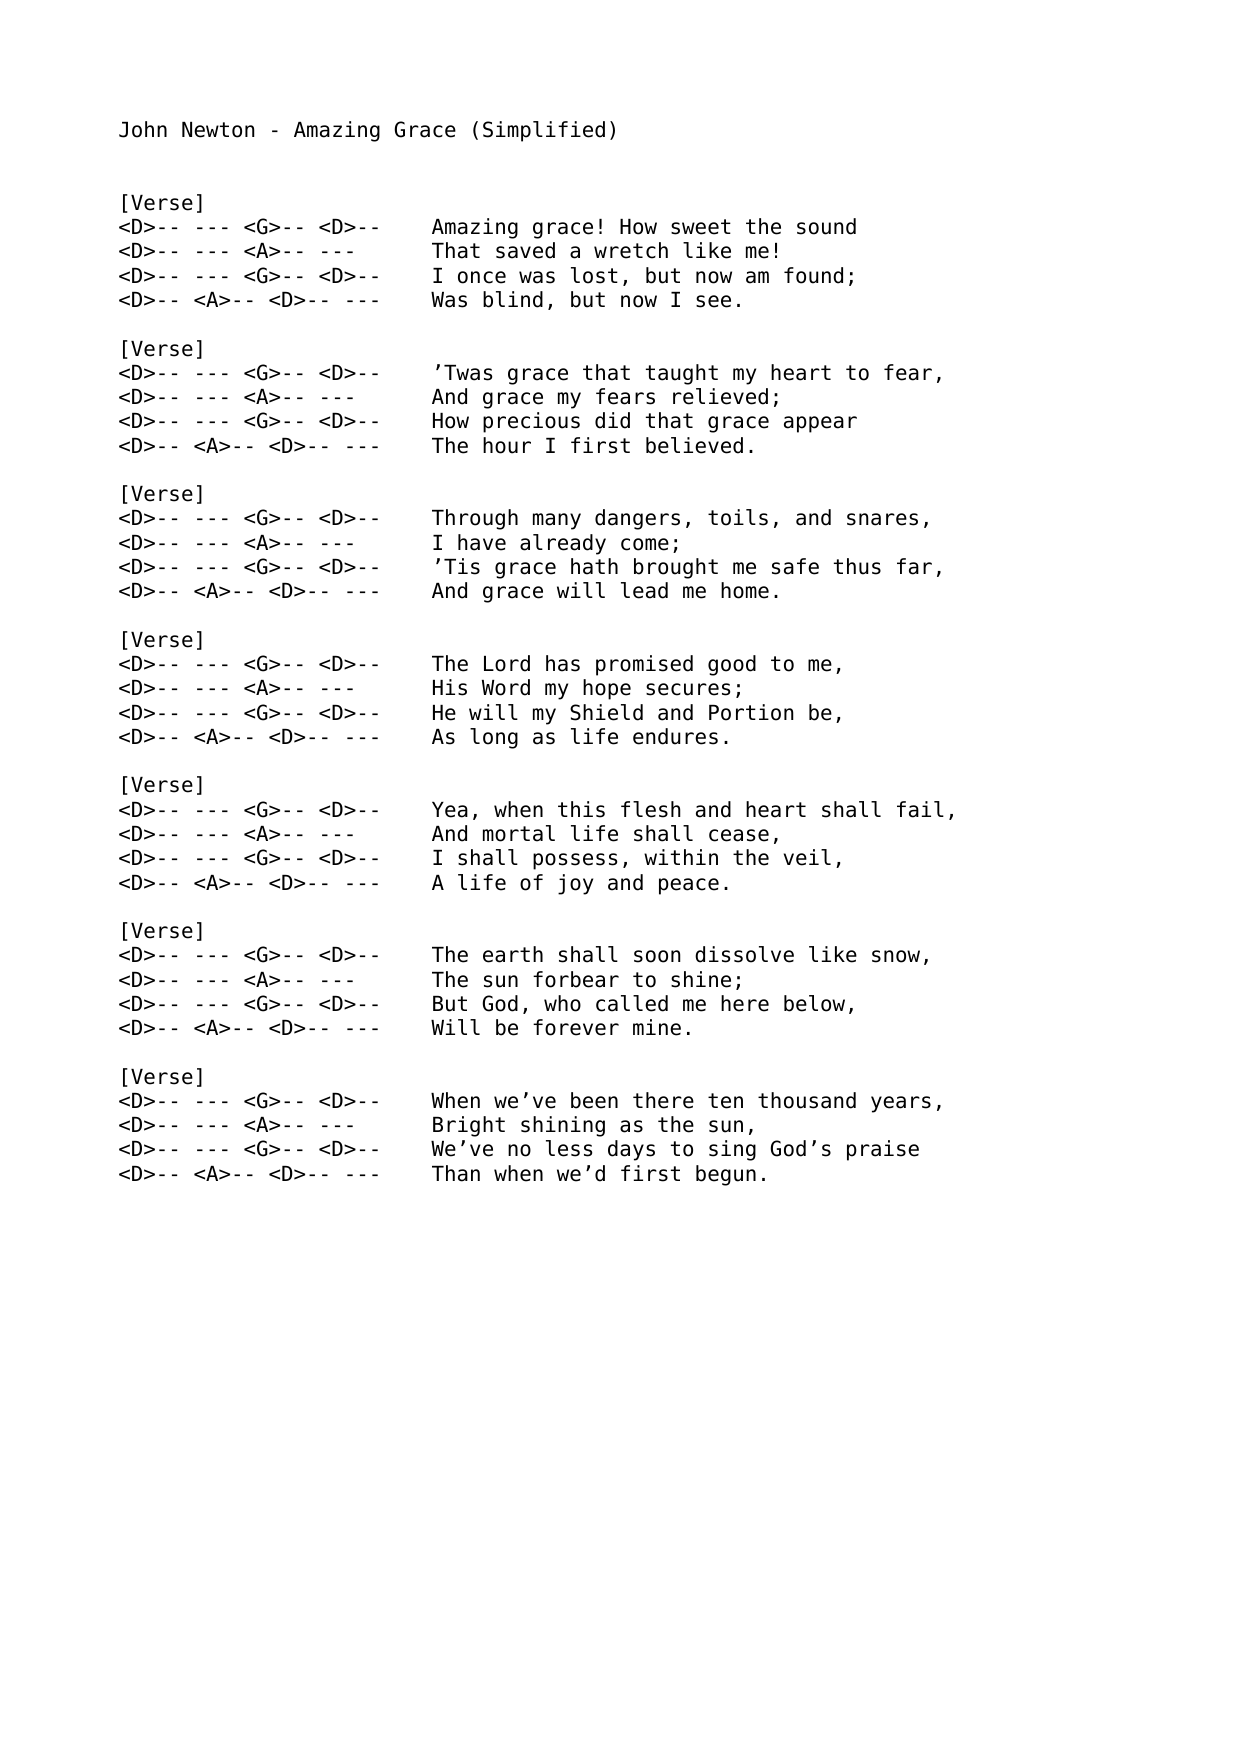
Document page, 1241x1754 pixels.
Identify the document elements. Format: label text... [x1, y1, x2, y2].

text [Verse] [118, 628, 1122, 652]
text <D>-- <A>-- <D>-- --- The hour I first believed. [118, 434, 1122, 458]
text <D>-- <A>-- <D>-- --- A life of joy and peace. [118, 871, 1122, 895]
text <D>-- --- <G>-- <D>-- He will my Shield and Portion be, [118, 701, 1122, 725]
text <D>-- <A>-- <D>-- --- Was blind, but now I see. [118, 288, 1122, 312]
text <D>-- --- <G>-- <D>-- But God, who called me here below, [118, 992, 1122, 1016]
text [Verse] [118, 482, 1122, 506]
text <D>-- --- <G>-- <D>-- I shall possess, within the veil, [118, 846, 1122, 871]
text <D>-- --- <A>-- --- And mortal life shall cease, [118, 822, 1122, 846]
text <D>-- --- <G>-- <D>-- ’Twas grace that taught my heart to fear, [118, 361, 1122, 385]
text [Verse] [118, 773, 1122, 798]
text <D>-- <A>-- <D>-- --- And grace will lead me home. [118, 579, 1122, 603]
text <D>-- --- <A>-- --- That saved a wretch like me! [118, 239, 1122, 264]
text <D>-- --- <G>-- <D>-- Yea, when this flesh and heart shall fail, [118, 798, 1122, 822]
text <D>-- <A>-- <D>-- --- Will be forever mine. [118, 1016, 1122, 1040]
text <D>-- <A>-- <D>-- --- Than when we’d first begun. [118, 1162, 1122, 1186]
text <D>-- --- <G>-- <D>-- ’Tis grace hath brought me safe thus far, [118, 555, 1122, 579]
text John Newton - Amazing Grace (Simplified) [118, 118, 1122, 142]
text <D>-- --- <A>-- --- His Word my hope secures; [118, 676, 1122, 701]
text <D>-- --- <G>-- <D>-- When we’ve been there ten thousand years, [118, 1089, 1122, 1113]
text <D>-- --- <G>-- <D>-- The Lord has promised good to me, [118, 652, 1122, 676]
text [Verse] [118, 337, 1122, 361]
text [Verse] [118, 191, 1122, 215]
text [Verse] [118, 919, 1122, 943]
text <D>-- --- <A>-- --- Bright shining as the sun, [118, 1113, 1122, 1137]
text <D>-- --- <A>-- --- And grace my fears relieved; [118, 385, 1122, 409]
text <D>-- --- <G>-- <D>-- The earth shall soon dissolve like snow, [118, 943, 1122, 968]
text <D>-- --- <G>-- <D>-- We’ve no less days to sing God’s praise [118, 1137, 1122, 1162]
text <D>-- --- <G>-- <D>-- I once was lost, but now am found; [118, 264, 1122, 288]
text <D>-- --- <G>-- <D>-- Amazing grace! How sweet the sound [118, 215, 1122, 239]
text <D>-- --- <G>-- <D>-- How precious did that grace appear [118, 409, 1122, 434]
text <D>-- --- <G>-- <D>-- Through many dangers, toils, and snares, [118, 506, 1122, 531]
text [Verse] [118, 1065, 1122, 1089]
text <D>-- --- <A>-- --- The sun forbear to shine; [118, 968, 1122, 992]
text <D>-- --- <A>-- --- I have already come; [118, 531, 1122, 555]
text <D>-- <A>-- <D>-- --- As long as life endures. [118, 725, 1122, 749]
